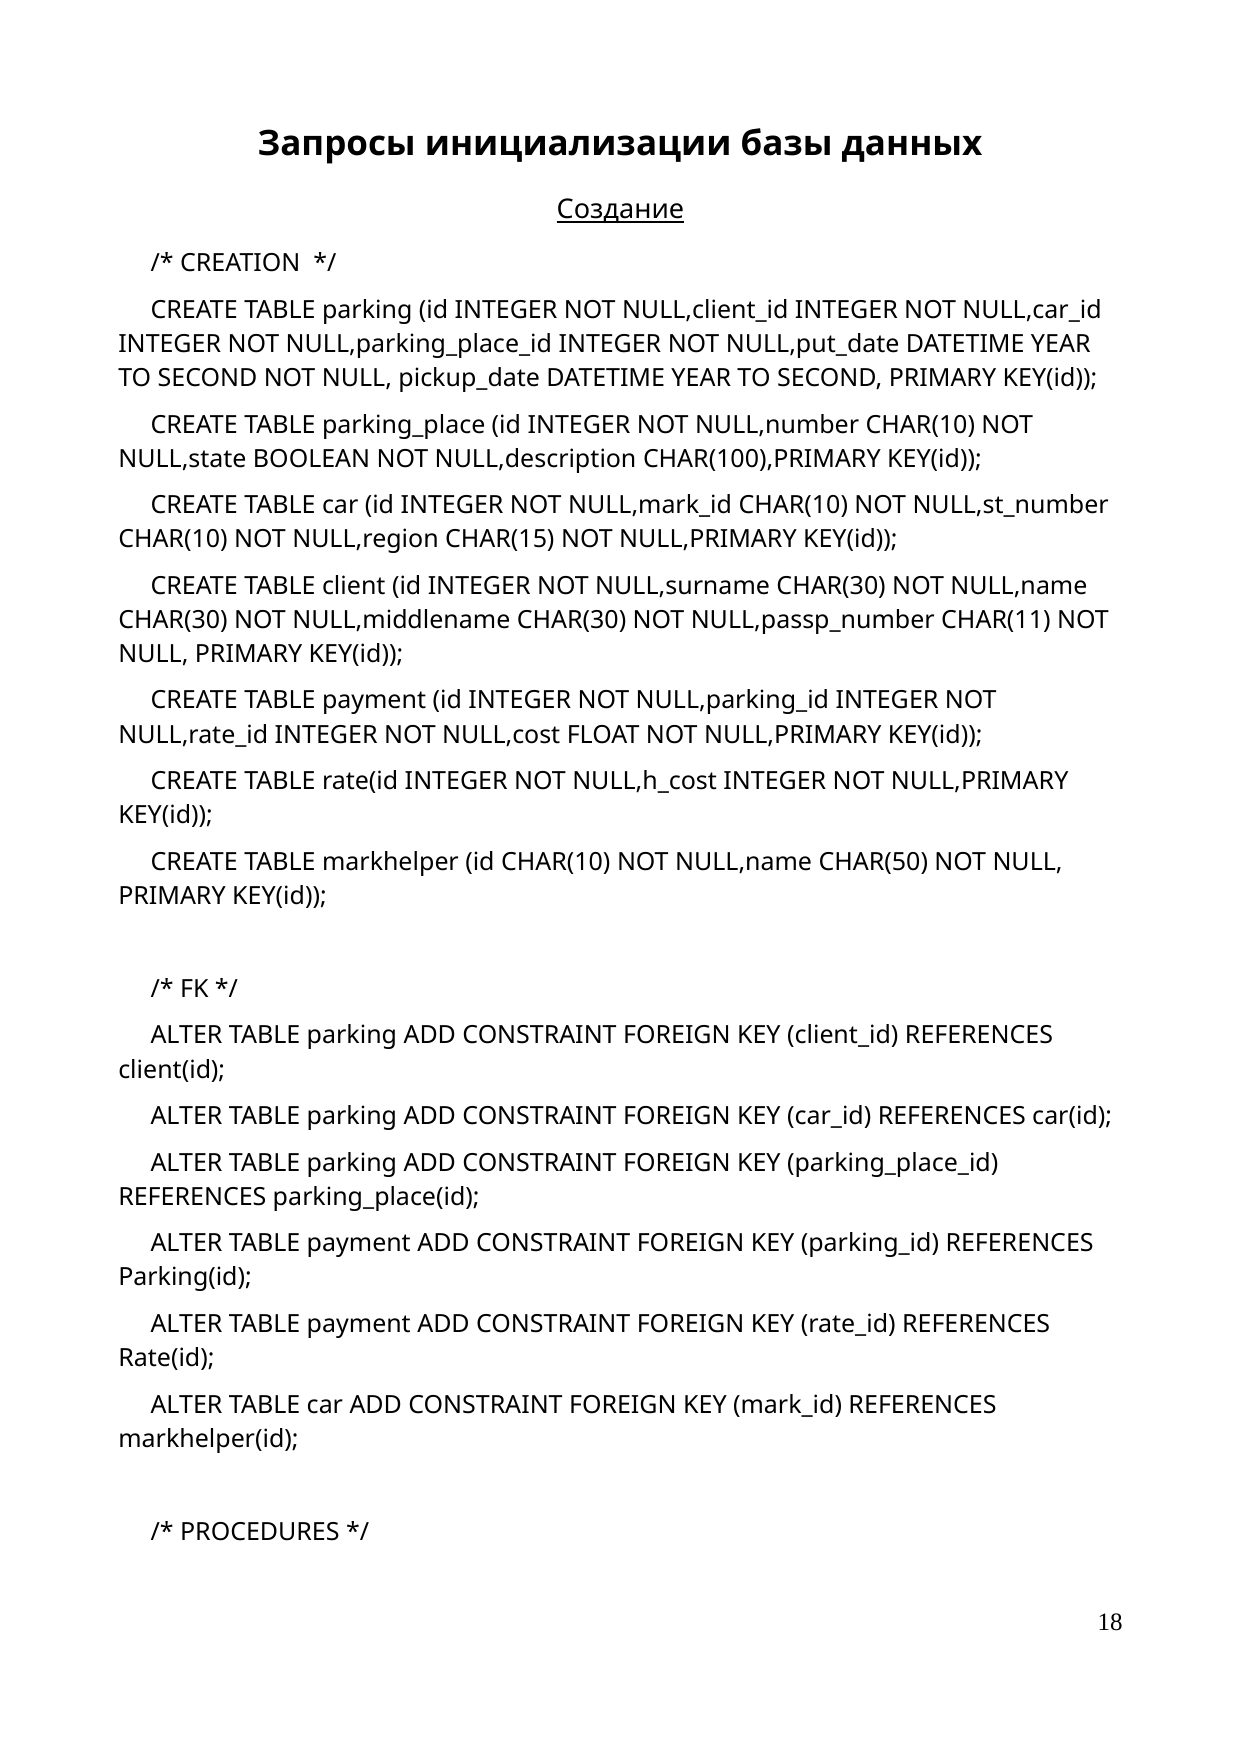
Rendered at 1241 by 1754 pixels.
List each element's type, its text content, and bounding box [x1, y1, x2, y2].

text CREATE TABLE client (id INTEGER NOT NULL,surname CHAR(30) NOT NULL,name CHAR(30) NOT NULL,middlename CHAR(30) NOT NULL,passp_number CHAR(11) NOT NULL, PRIMARY KEY(id)); [118, 567, 1122, 670]
text ALTER TABLE payment ADD CONSTRAINT FOREIGN KEY (rate_id) REFERENCES Rate(id); [118, 1306, 1122, 1374]
text CREATE TABLE payment (id INTEGER NOT NULL,parking_id INTEGER NOT NULL,rate_id INTEGER NOT NULL,cost FLOAT NOT NULL,PRIMARY KEY(id)); [118, 682, 1122, 750]
subtitle Запросы инициализации базы данных [118, 118, 1122, 166]
text /* PROCEDURES */ [118, 1513, 1122, 1547]
text ALTER TABLE parking ADD CONSTRAINT FOREIGN KEY (client_id) REFERENCES client(id); [118, 1017, 1122, 1085]
text CREATE TABLE car (id INTEGER NOT NULL,mark_id CHAR(10) NOT NULL,st_number CHAR(10) NOT NULL,region CHAR(15) NOT NULL,PRIMARY KEY(id)); [118, 487, 1122, 555]
text CREATE TABLE parking_place (id INTEGER NOT NULL,number CHAR(10) NOT NULL,state BOOLEAN NOT NULL,description CHAR(100),PRIMARY KEY(id)); [118, 406, 1122, 474]
text ALTER TABLE parking ADD CONSTRAINT FOREIGN KEY (car_id) REFERENCES car(id); [118, 1098, 1122, 1132]
text ALTER TABLE payment ADD CONSTRAINT FOREIGN KEY (parking_id) REFERENCES Parking(id); [118, 1225, 1122, 1293]
text /* CREATION */ [118, 245, 1122, 279]
text CREATE TABLE markhelper (id CHAR(10) NOT NULL,name CHAR(50) NOT NULL, PRIMARY KEY(id)); [118, 843, 1122, 912]
text CREATE TABLE rate(id INTEGER NOT NULL,h_cost INTEGER NOT NULL,PRIMARY KEY(id)); [118, 763, 1122, 831]
subtitle Создание [118, 190, 1122, 227]
text ALTER TABLE parking ADD CONSTRAINT FOREIGN KEY (parking_place_id) REFERENCES parking_place(id); [118, 1144, 1122, 1212]
text CREATE TABLE parking (id INTEGER NOT NULL,client_id INTEGER NOT NULL,car_id INTEGER NOT NULL,parking_place_id INTEGER NOT NULL,put_date DATETIME YEAR TO SECOND NOT NULL, pickup_date DATETIME YEAR TO SECOND, PRIMARY KEY(id)); [118, 292, 1122, 394]
text /* FK */ [118, 971, 1122, 1005]
text ALTER TABLE car ADD CONSTRAINT FOREIGN KEY (mark_id) REFERENCES markhelper(id); [118, 1386, 1122, 1454]
